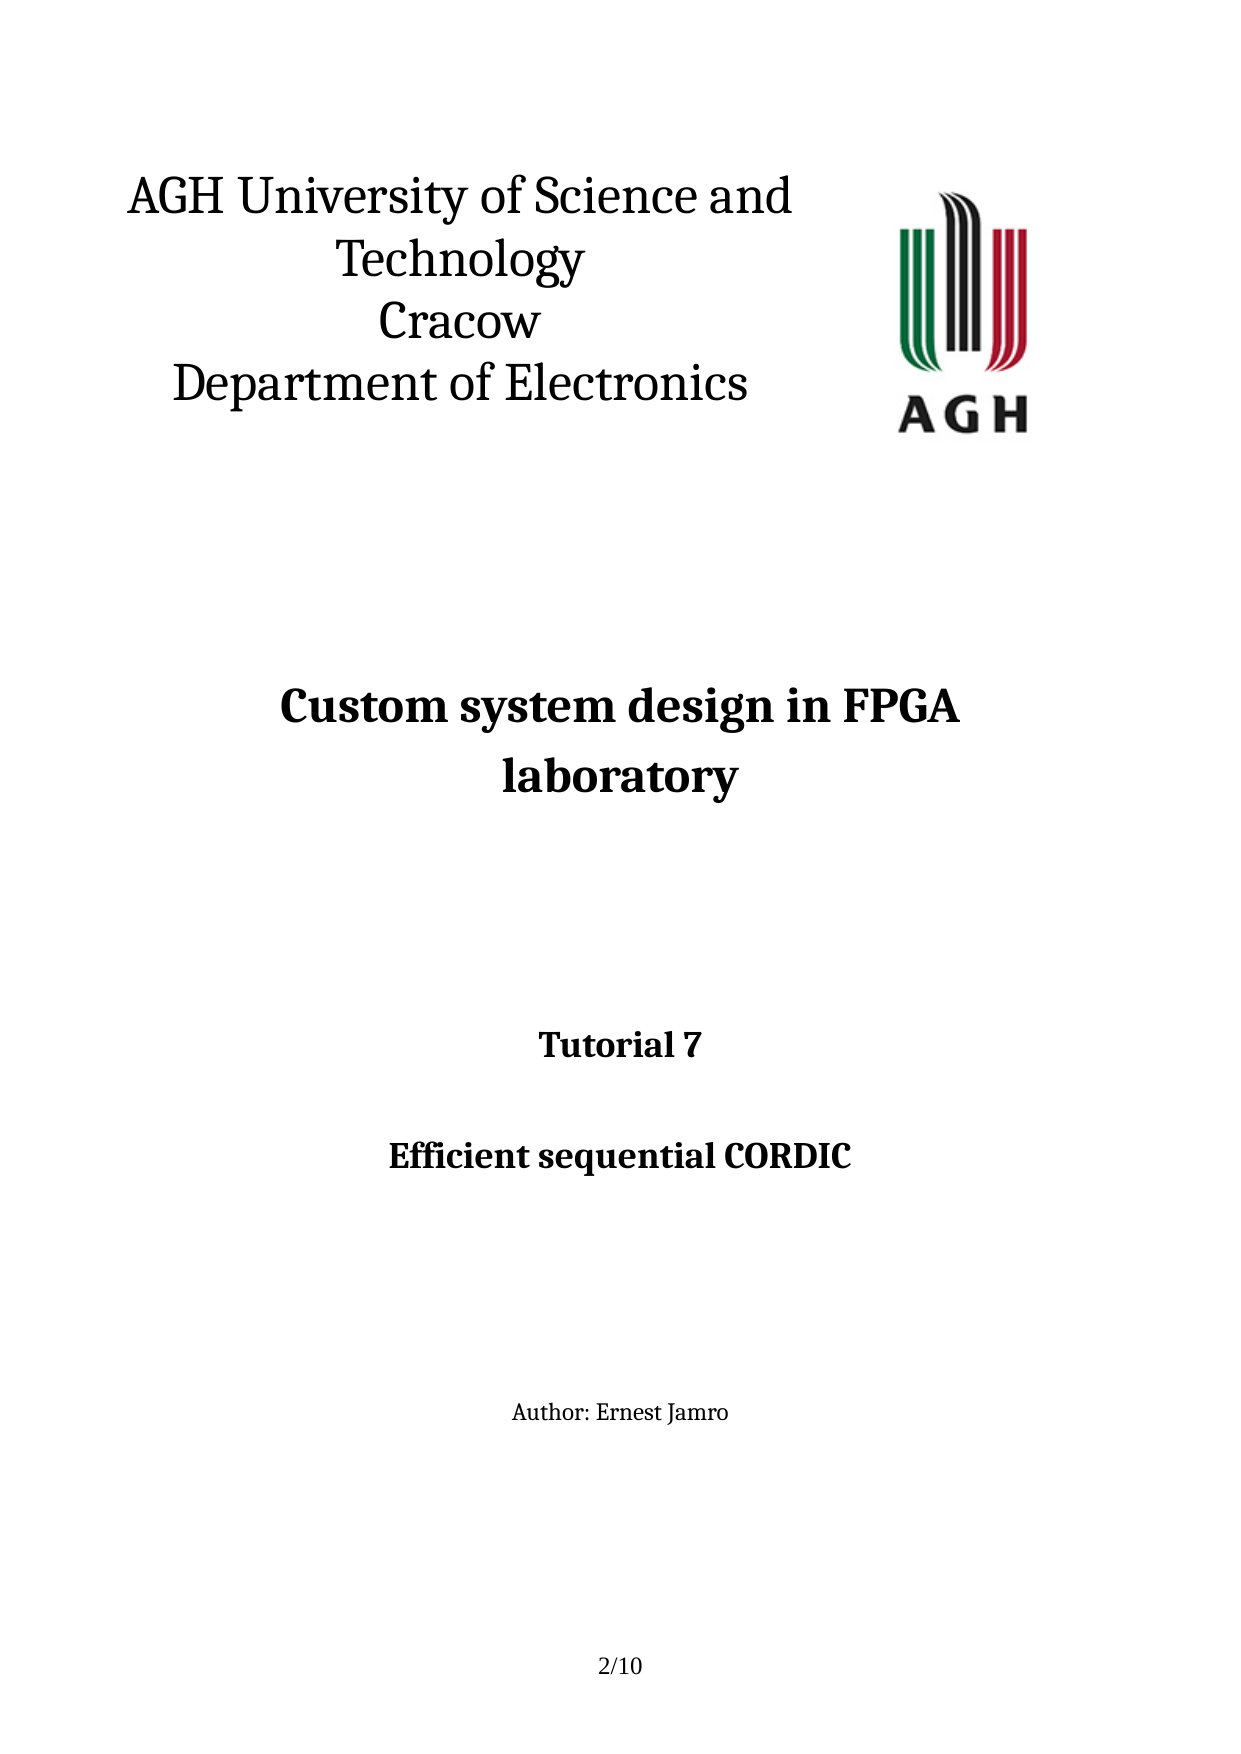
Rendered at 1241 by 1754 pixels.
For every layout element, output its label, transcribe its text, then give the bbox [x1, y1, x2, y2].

text Tutorial 7 [118, 1023, 1122, 1066]
table_header [803, 159, 1122, 471]
table_header AGH University of Science and Technology Cracow Department of Electronics [118, 159, 803, 471]
text Efficient sequential CORDIC [118, 1134, 1122, 1178]
text Author: Ernest Jamro [118, 1398, 1122, 1427]
picture [808, 165, 1121, 466]
text Custom system design in FPGA [118, 677, 1122, 734]
text laboratory [118, 747, 1122, 804]
